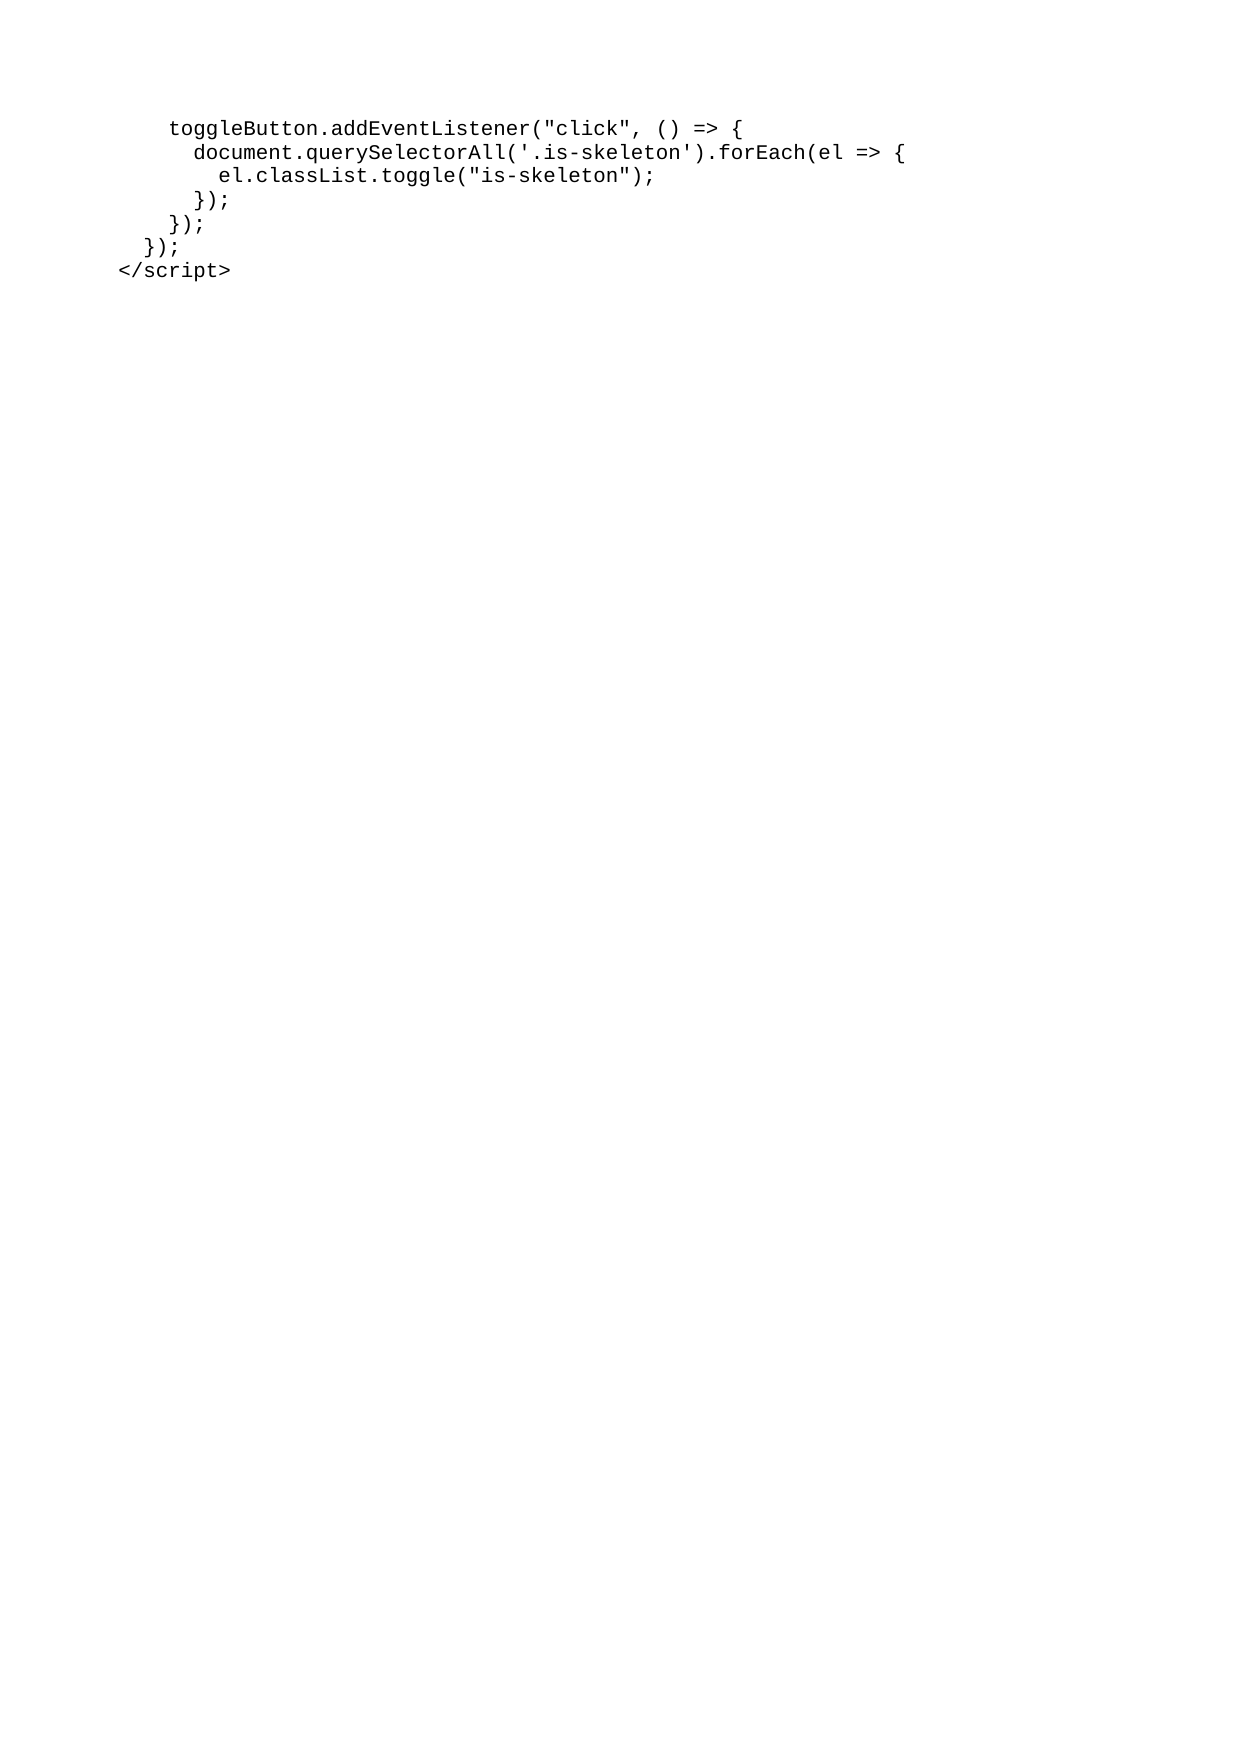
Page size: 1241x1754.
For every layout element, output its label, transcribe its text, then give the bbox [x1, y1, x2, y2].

text }); [118, 213, 1122, 236]
text }); [118, 189, 1122, 213]
text </script> [118, 260, 1122, 284]
text toggleButton.addEventListener("click", () => { [118, 118, 1122, 142]
text el.classList.toggle("is-skeleton"); [118, 165, 1122, 189]
text document.querySelectorAll('.is-skeleton').forEach(el => { [118, 142, 1122, 165]
text }); [118, 236, 1122, 260]
